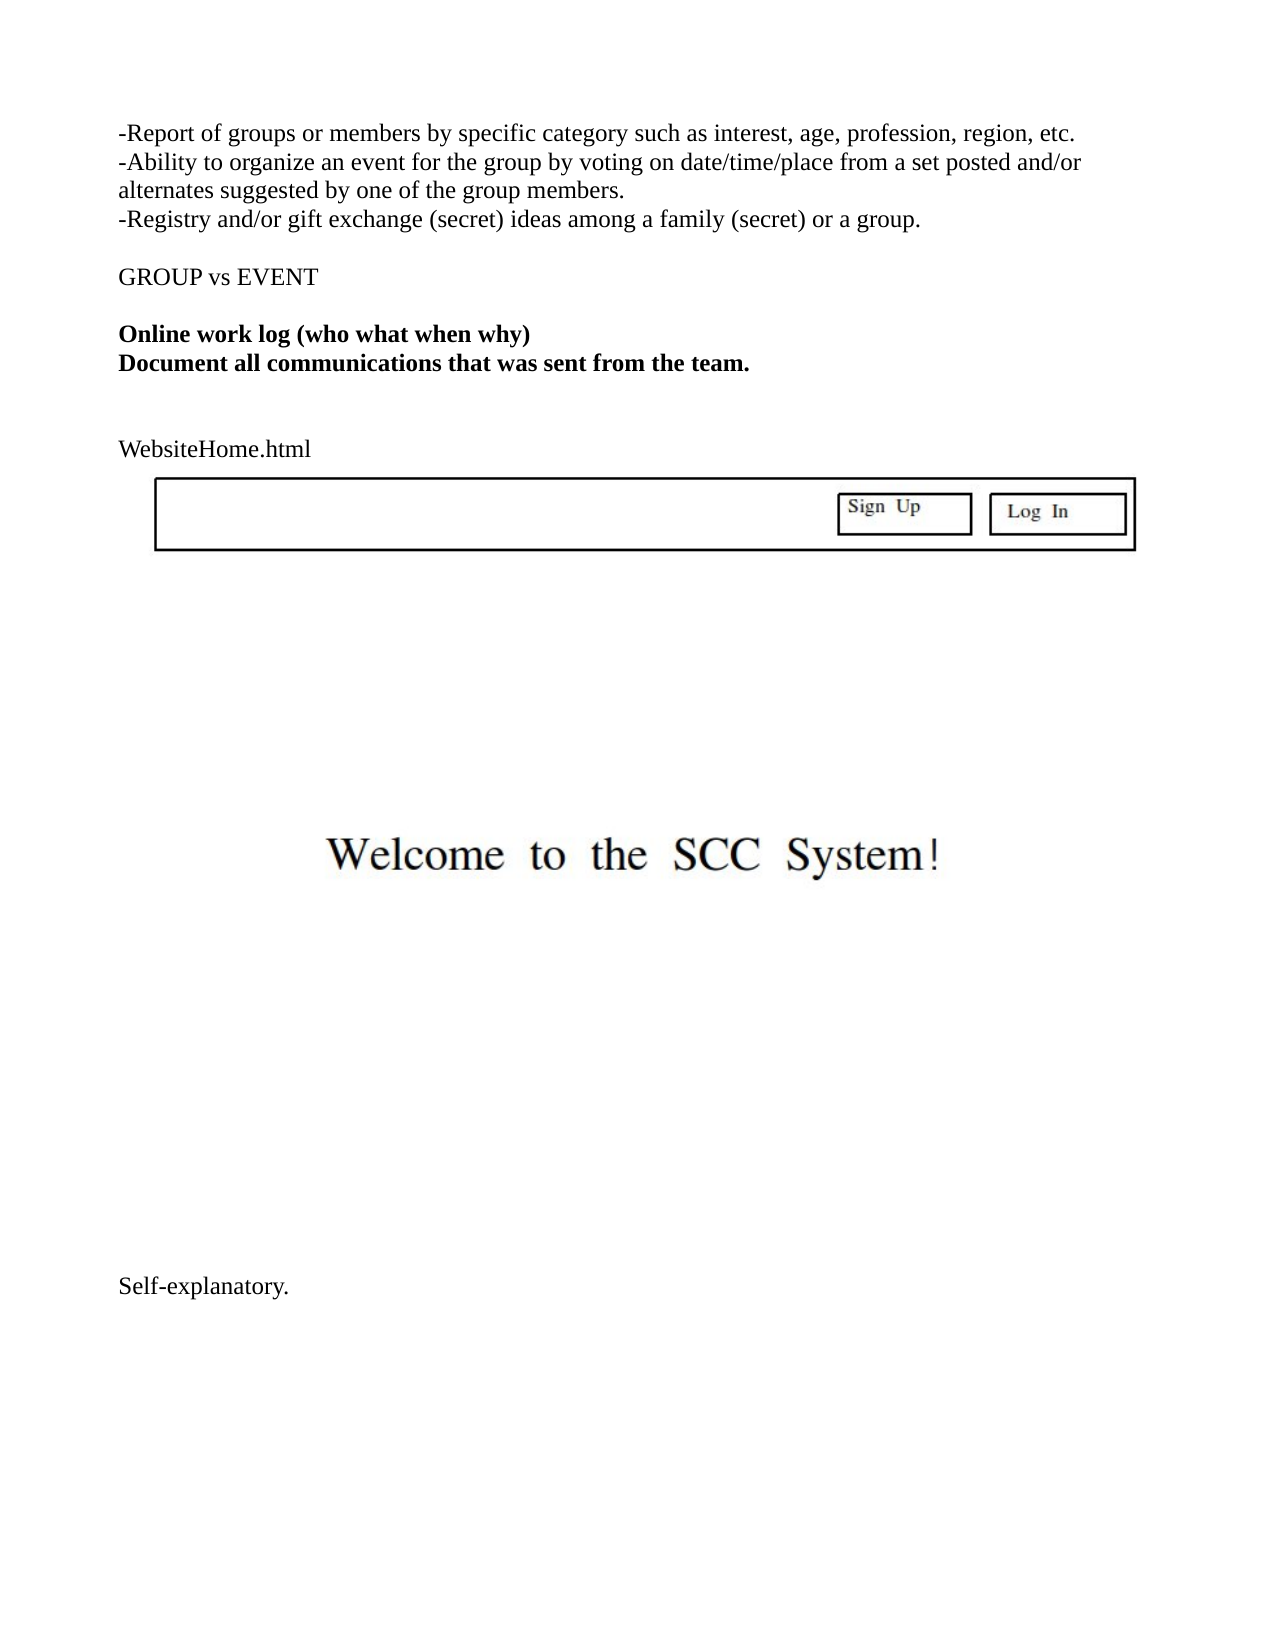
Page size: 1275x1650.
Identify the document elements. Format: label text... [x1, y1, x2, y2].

text -Report of groups or members by specific category such as interest, age, profession, region, etc. [118, 118, 1157, 147]
text WebsiteHome.html [118, 434, 1157, 463]
text -Registry and/or gift exchange (secret) ideas among a family (secret) or a group. [118, 204, 1157, 233]
text Document all communications that was sent from the team. [118, 348, 1157, 377]
text -Ability to organize an event for the group by voting on date/time/place from a set posted and/or alternates suggested by one of the group members. [118, 147, 1157, 204]
text GROUP vs EVENT [118, 262, 1157, 291]
picture [118, 463, 1157, 1243]
text Self-explanatory. [118, 1271, 1157, 1300]
text Online work log (who what when why) [118, 319, 1157, 348]
